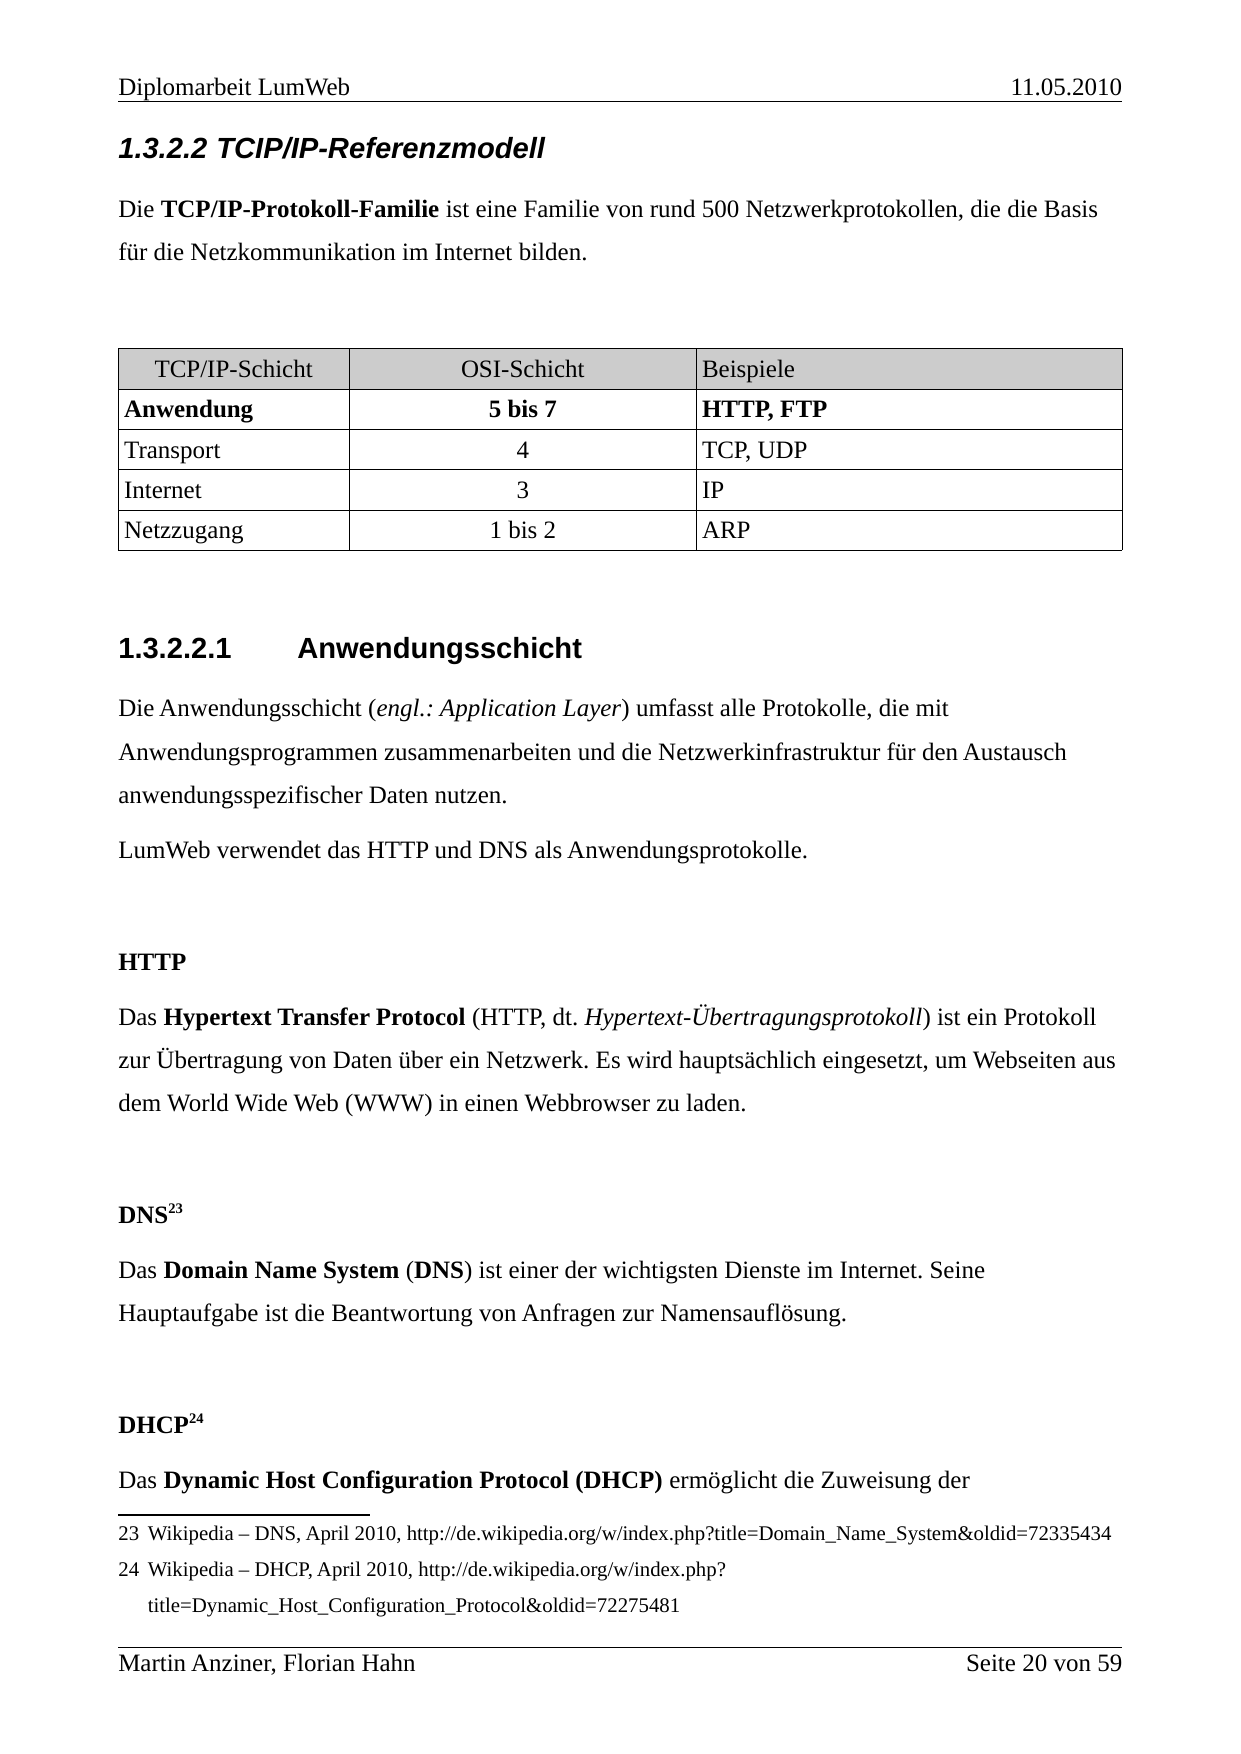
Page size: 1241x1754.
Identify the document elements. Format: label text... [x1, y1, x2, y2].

subtitle Anwendungsschicht [118, 631, 1122, 664]
text Wikipedia – DHCP, April 2010, http://de.wikipedia.org/w/index.php?title=Dynamic_Host_Configuration_Protocol&oldid=72275481 [118, 1557, 1122, 1617]
subtitle TCIP/IP-Referenzmodell [118, 131, 1122, 165]
table_cell ARP [697, 511, 1122, 550]
table_cell Internet [119, 470, 349, 509]
text LumWeb verwendet das HTTP und DNS als Anwendungsprotokolle. [118, 835, 1122, 864]
table_cell Anwendung [119, 390, 349, 429]
table_cell IP [697, 470, 1122, 509]
text DNS [118, 1200, 1122, 1228]
text Das Dynamic Host Configuration Protocol (DHCP) ermöglicht die Zuweisung der [118, 1465, 1122, 1494]
text Das Domain Name System (DNS) ist einer der wichtigsten Dienste im Internet. Seine Hauptaufgabe ist die Beantwortung von Anfragen zur Namensauflösung. [118, 1255, 1122, 1327]
table_cell 3 [350, 470, 696, 509]
table_header TCP/IP-Schicht [119, 349, 349, 389]
text Das Hypertext Transfer Protocol (HTTP, dt. Hypertext-Übertragungsprotokoll) ist ein Protokoll zur Übertragung von Daten über ein Netzwerk. Es wird hauptsächlich eingesetzt, um Webseiten aus dem World Wide Web (WWW) in einen Webbrowser zu laden. [118, 1002, 1122, 1117]
table_cell TCP, UDP [697, 430, 1122, 469]
table_header OSI-Schicht [350, 349, 696, 389]
text HTTP [118, 947, 1122, 975]
table_cell 4 [350, 430, 696, 469]
table_cell Transport [119, 430, 349, 469]
text DHCP [118, 1410, 1122, 1438]
table_cell 5 bis 7 [350, 390, 696, 429]
text Die Anwendungsschicht (engl.: Application Layer) umfasst alle Protokolle, die mit Anwendungsprogrammen zusammenarbeiten und die Netzwerkinfrastruktur für den Austausch anwendungsspezifischer Daten nutzen. [118, 693, 1122, 808]
text Wikipedia – DNS, April 2010, http://de.wikipedia.org/w/index.php?title=Domain_Name_System&oldid=72335434 [118, 1521, 1122, 1545]
table_header Beispiele [697, 349, 1122, 389]
table_cell Netzzugang [119, 511, 349, 550]
table_cell HTTP, FTP [697, 390, 1122, 429]
text Die TCP/IP-Protokoll-Familie ist eine Familie von rund 500 Netzwerkprotokollen, die die Basis für die Netzkommunikation im Internet bilden. [118, 194, 1122, 266]
table_cell 1 bis 2 [350, 511, 696, 550]
